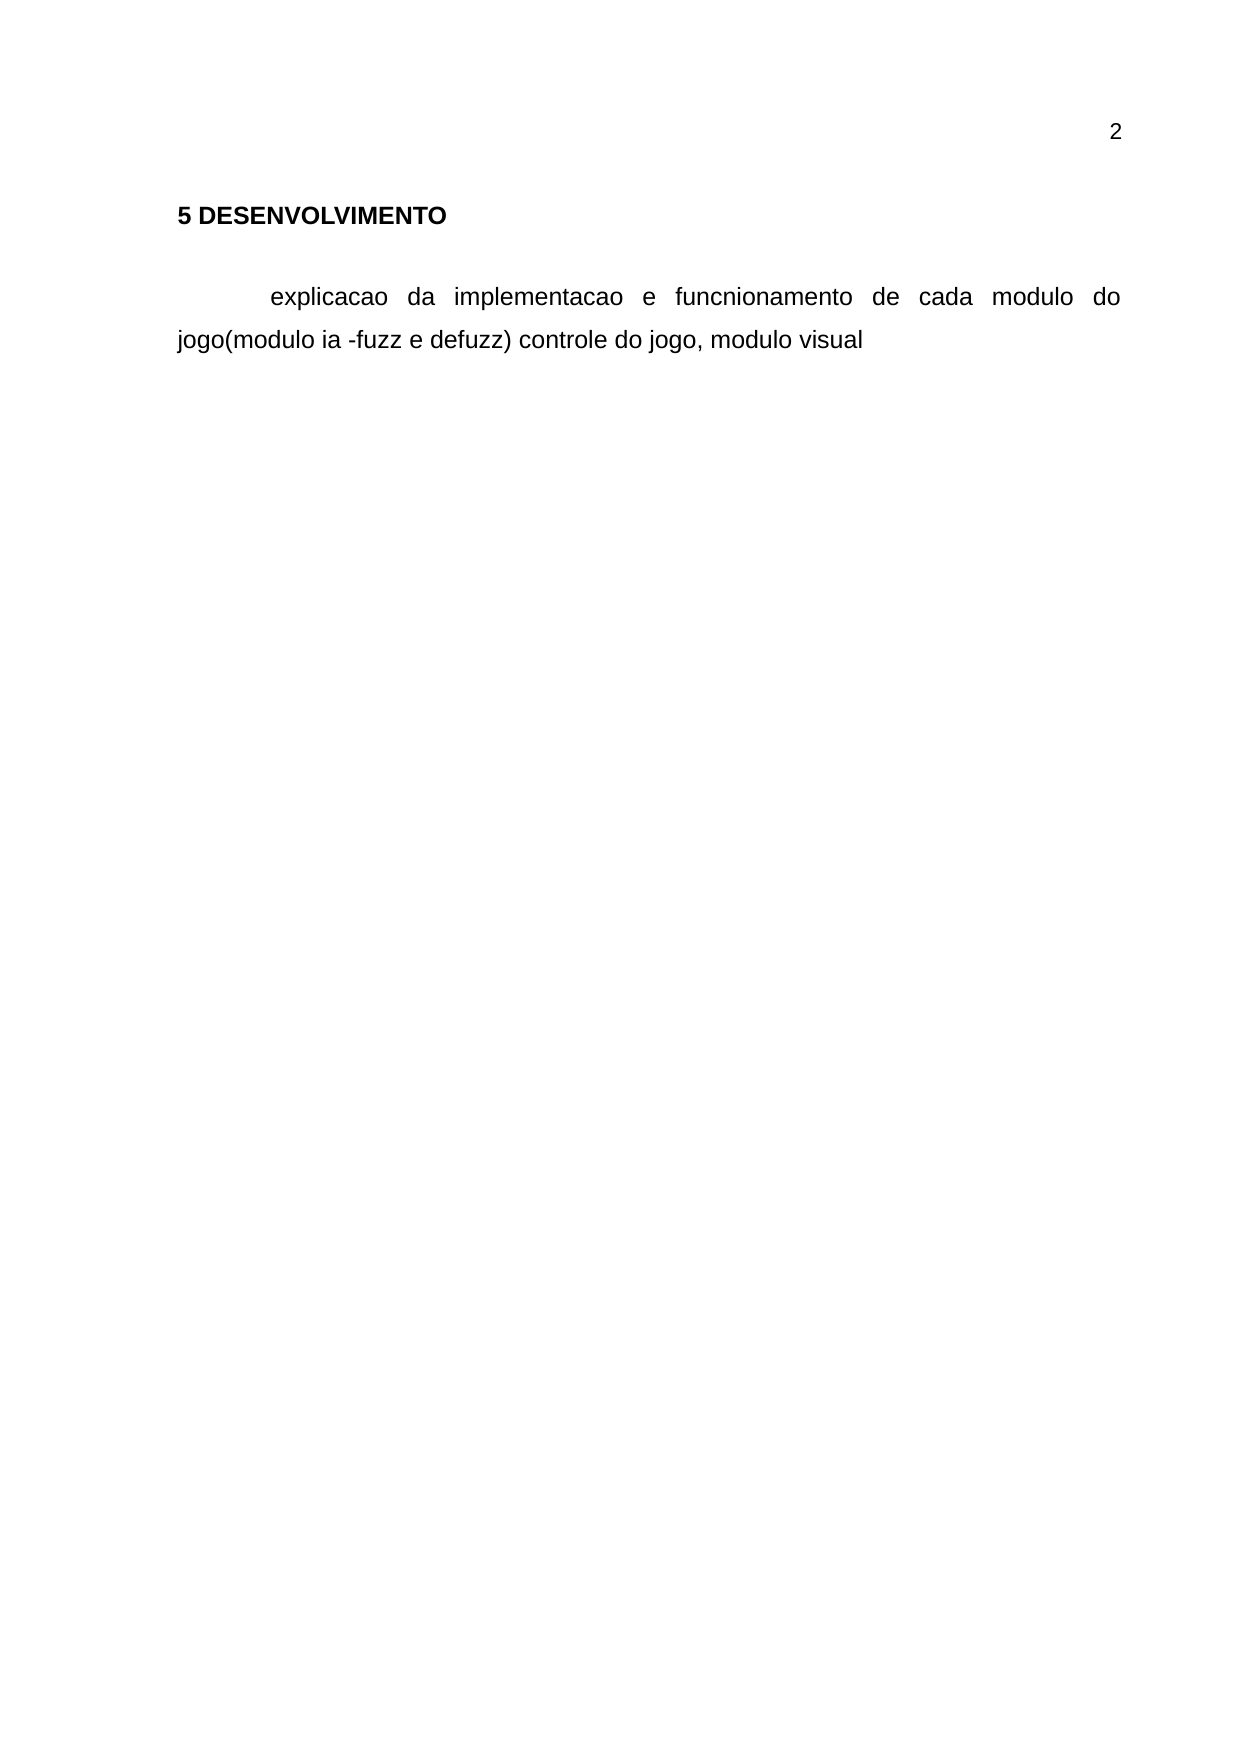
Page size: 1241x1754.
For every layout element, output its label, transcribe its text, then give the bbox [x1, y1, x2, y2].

text explicacao da implementacao e funcnionamento de cada modulo do jogo(modulo ia -fuzz e defuzz) controle do jogo, modulo visual [177, 281, 1122, 353]
subtitle 5 Desenvolvimento [177, 177, 1122, 229]
